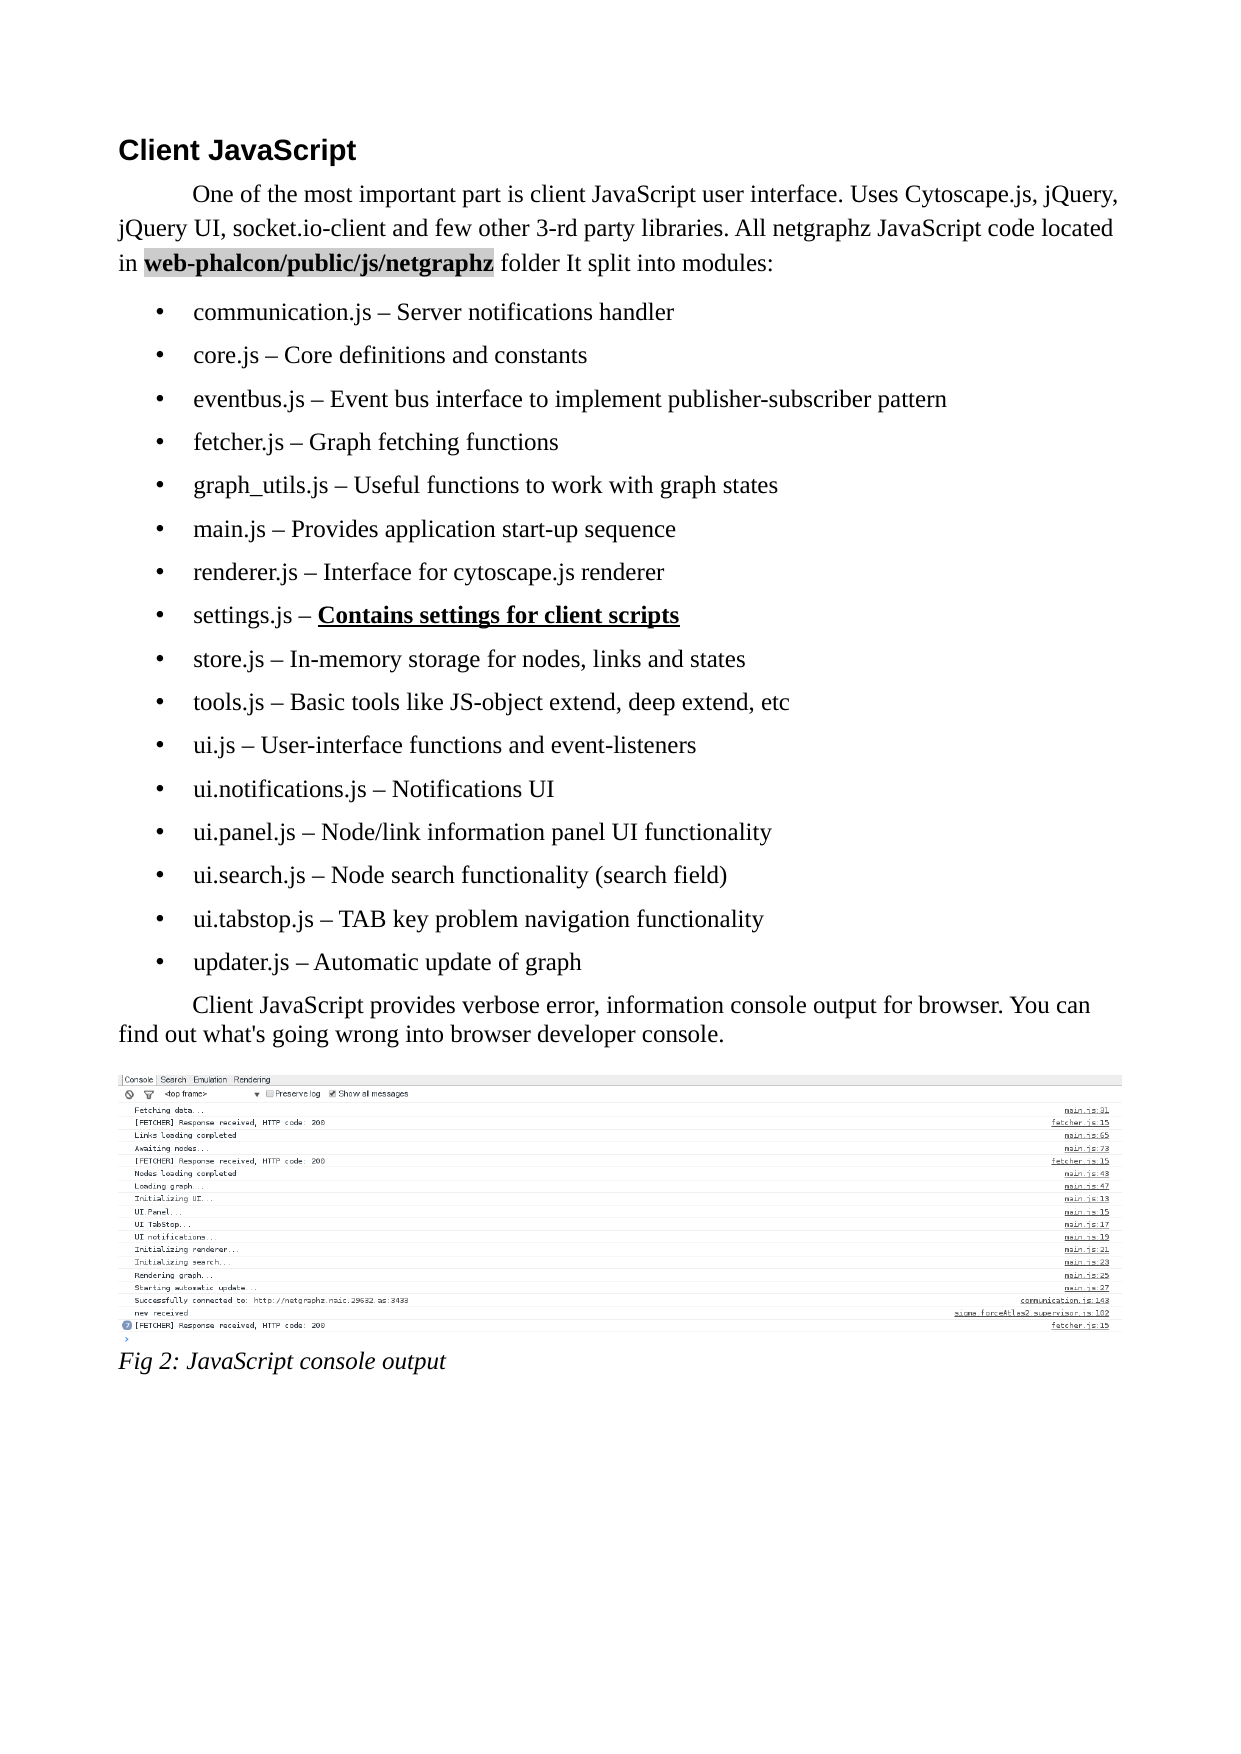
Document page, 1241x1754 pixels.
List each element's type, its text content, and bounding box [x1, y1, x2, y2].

list eventbus.js – Event bus interface to implement publisher-subscriber pattern [156, 384, 1122, 412]
text One of the most important part is client JavaScript user interface. Uses Cytoscape.js, jQuery, jQuery UI, socket.io-client and few other 3-rd party libraries. All netgraphz JavaScript code located in web-phalcon/public/js/netgraphz folder It split into modules: [118, 179, 1122, 277]
list fetcher.js – Graph fetching functions [156, 427, 1122, 456]
list ui.search.js – Node search functionality (search field) [156, 860, 1122, 889]
subtitle Client JavaScript [118, 133, 1122, 166]
list settings.js – Contains settings for client scripts [156, 600, 1122, 629]
text Fig 2: JavaScript console output [118, 1346, 1122, 1375]
list ui.tabstop.js – TAB key problem navigation functionality [156, 904, 1122, 932]
list ui.notifications.js – Notifications UI [156, 774, 1122, 802]
list ui.panel.js – Node/link information panel UI functionality [156, 817, 1122, 846]
text Client JavaScript provides verbose error, information console output for browser. You can find out what's going wrong into browser developer console. [118, 990, 1122, 1048]
list graph_utils.js – Useful functions to work with graph states [156, 470, 1122, 499]
list main.js – Provides application start-up sequence [156, 514, 1122, 542]
picture [118, 1075, 1123, 1346]
list ui.js – User-interface functions and event-listeners [156, 730, 1122, 759]
list updater.js – Automatic update of graph [156, 947, 1122, 976]
list tools.js – Basic tools like JS-object extend, deep extend, etc [156, 687, 1122, 716]
list core.js – Core definitions and constants [156, 340, 1122, 369]
list communication.js – Server notifications handler [156, 297, 1122, 326]
list renderer.js – Interface for cytoscape.js renderer [156, 557, 1122, 586]
list store.js – In-memory storage for nodes, links and states [156, 644, 1122, 672]
